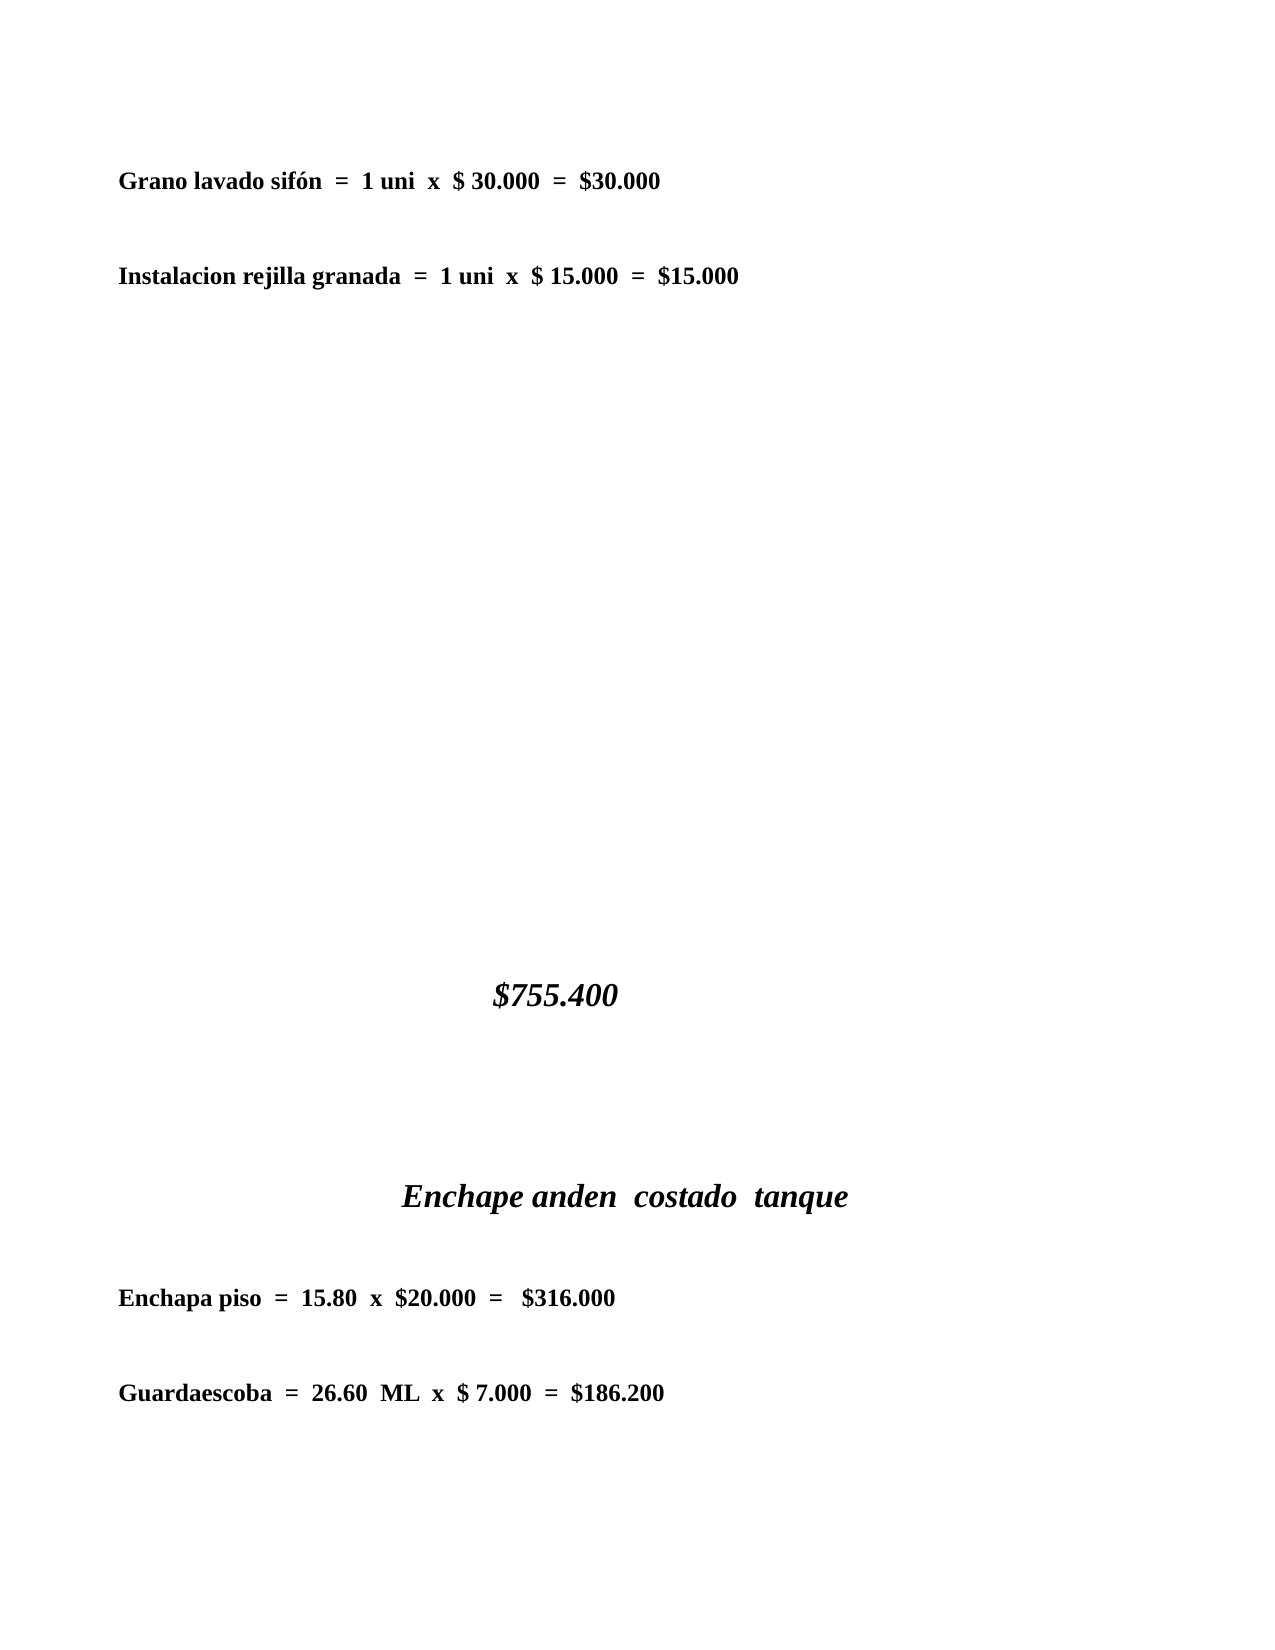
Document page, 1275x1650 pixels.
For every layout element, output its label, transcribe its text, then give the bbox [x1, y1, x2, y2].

text Grano lavado sifón = 1 uni x $ 30.000 = $30.000 [118, 166, 1157, 194]
text Enchapa piso = 15.80 x $20.000 = $316.000 [118, 1283, 1157, 1311]
text Instalacion rejilla granada = 1 uni x $ 15.000 = $15.000 [118, 261, 1157, 290]
text Enchape anden costado tanque [118, 1176, 1157, 1215]
text Guardaescoba = 26.60 ML x $ 7.000 = $186.200 [118, 1378, 1157, 1407]
text $755.400 [118, 975, 1157, 1013]
